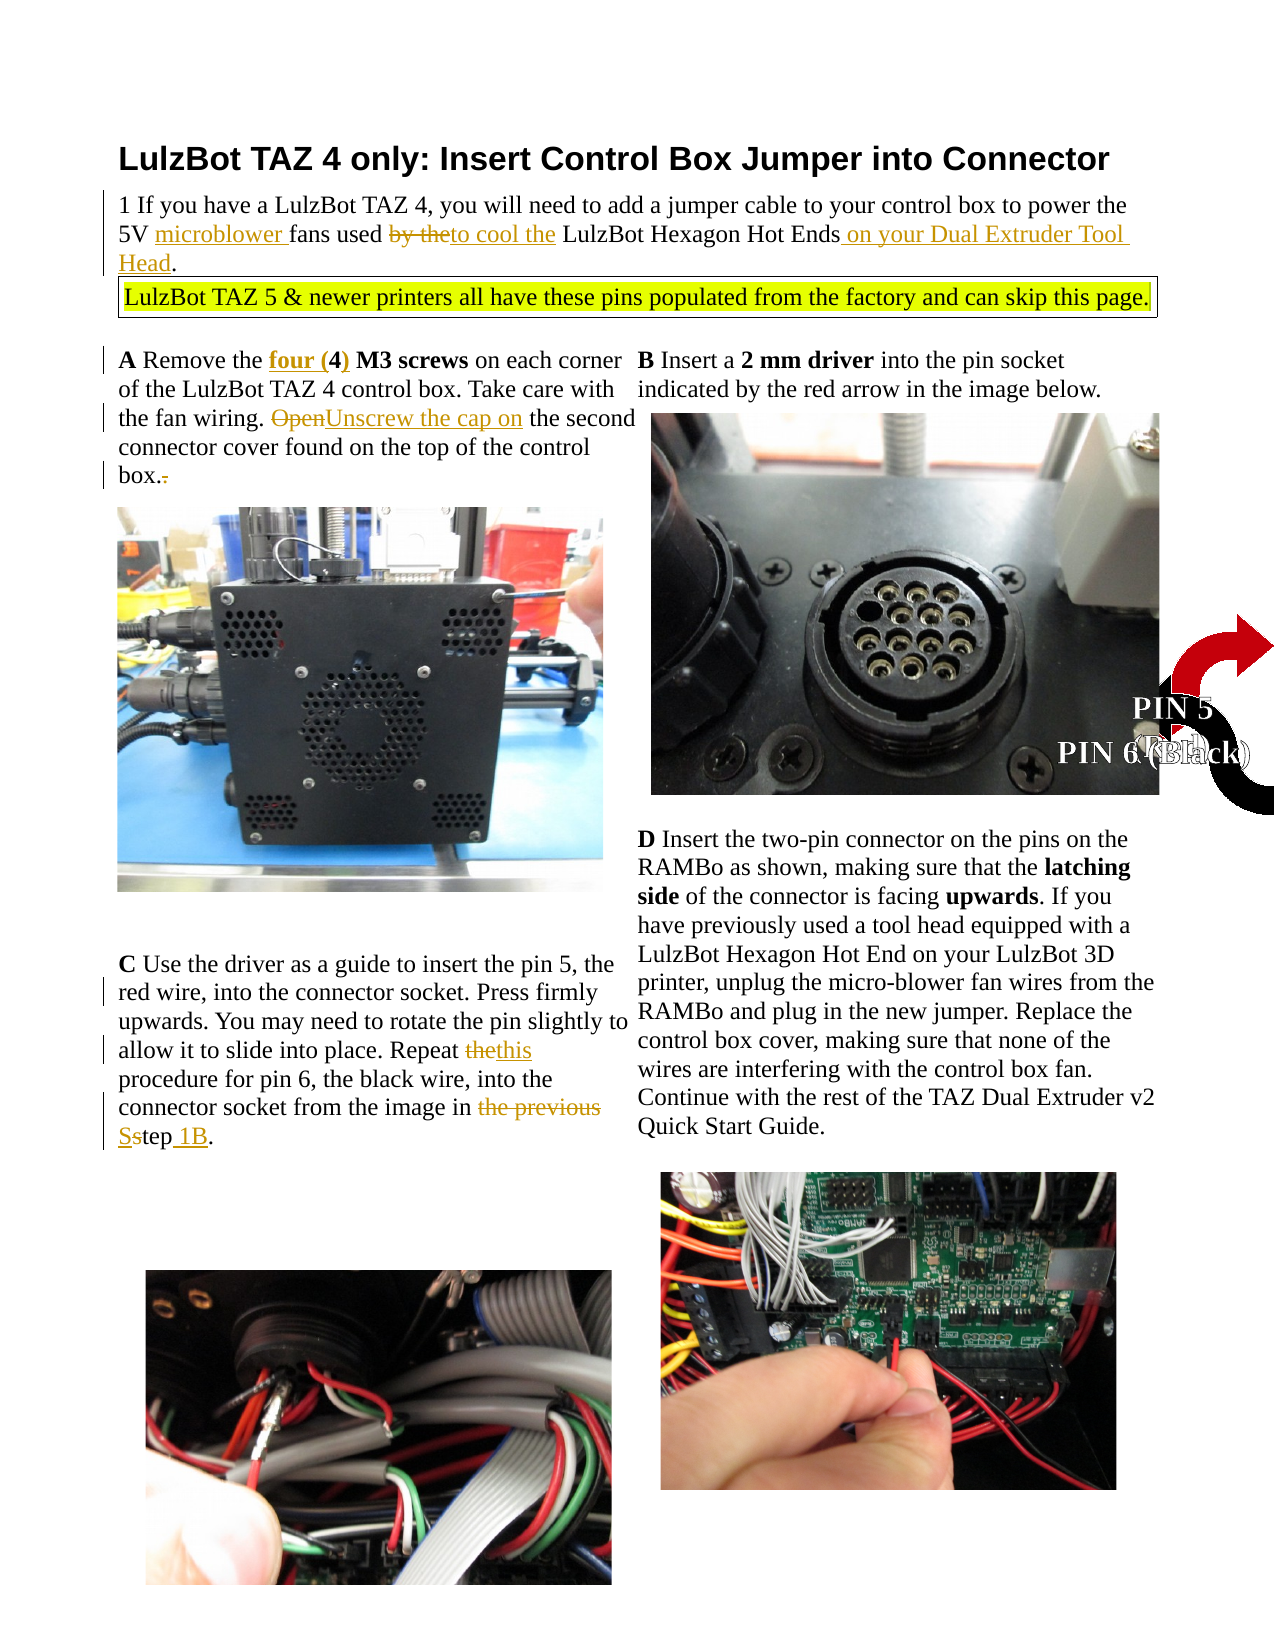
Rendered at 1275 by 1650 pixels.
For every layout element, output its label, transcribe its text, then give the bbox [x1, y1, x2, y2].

picture [145, 1270, 612, 1585]
table_header LulzBot TAZ 5 & newer printers all have these pins populated from the factory and can skip this page. [119, 277, 1157, 317]
table_header B Insert a 2 mm driver into the pin socket indicated by the red arrow in the image below. D Insert the two-pin connector on the pins on the RAMBo as shown, making sure that the latching side of the connector is facing upwards. If you have previously used a tool head equipped with a LulzBot Hexagon Hot End on your LulzBot 3D printer, unplug the micro-blower fan wires from the RAMBo and plug in the new jumper. Replace the control box cover, making sure that none of the wires are interfering with the control box fan. Continue with the rest of the TAZ Dual Extruder v2 Quick Start Guide. [638, 414, 1157, 1265]
table_header A Remove the four (4) M3 screws on each corner of the LulzBot TAZ 4 control box. Take care with the fan wiring. Unscrew the cap on the second connector cover found on the top of the control box. C Use the driver as a guide to insert the pin 5, the red wire, into the connector socket. Press firmly upwards. You may need to rotate the pin slightly to allow it to slide into place. Repeat this procedure for pin 6, the black wire, into the connector socket from the image in Step 1B. [118, 346, 637, 1265]
text 1 If you have a LulzBot TAZ 4, you will need to add a jumper cable to your control box to power the 5V microblower fans used to cool the LulzBot Hexagon Hot Ends on your Dual Extruder Tool Head. [118, 190, 1157, 276]
picture [651, 413, 1160, 795]
picture [117, 507, 604, 892]
picture [660, 1172, 1117, 1490]
table_header B Insert a 2 mm driver into the pin socket indicated by the red arrow in the image below. D Insert the two-pin connector on the pins on the RAMBo as shown, making sure that the latching side of the connector is facing upwards. If you have previously used a tool head equipped with a LulzBot Hexagon Hot End on your LulzBot 3D printer, unplug the micro-blower fan wires from the RAMBo and plug in the new jumper. Replace the control box cover, making sure that none of the wires are interfering with the control box fan. Continue with the rest of the TAZ Dual Extruder v2 Quick Start Guide. [638, 346, 1157, 413]
subtitle LulzBot TAZ 4 only: Insert Control Box Jumper into Connector [118, 139, 1157, 178]
